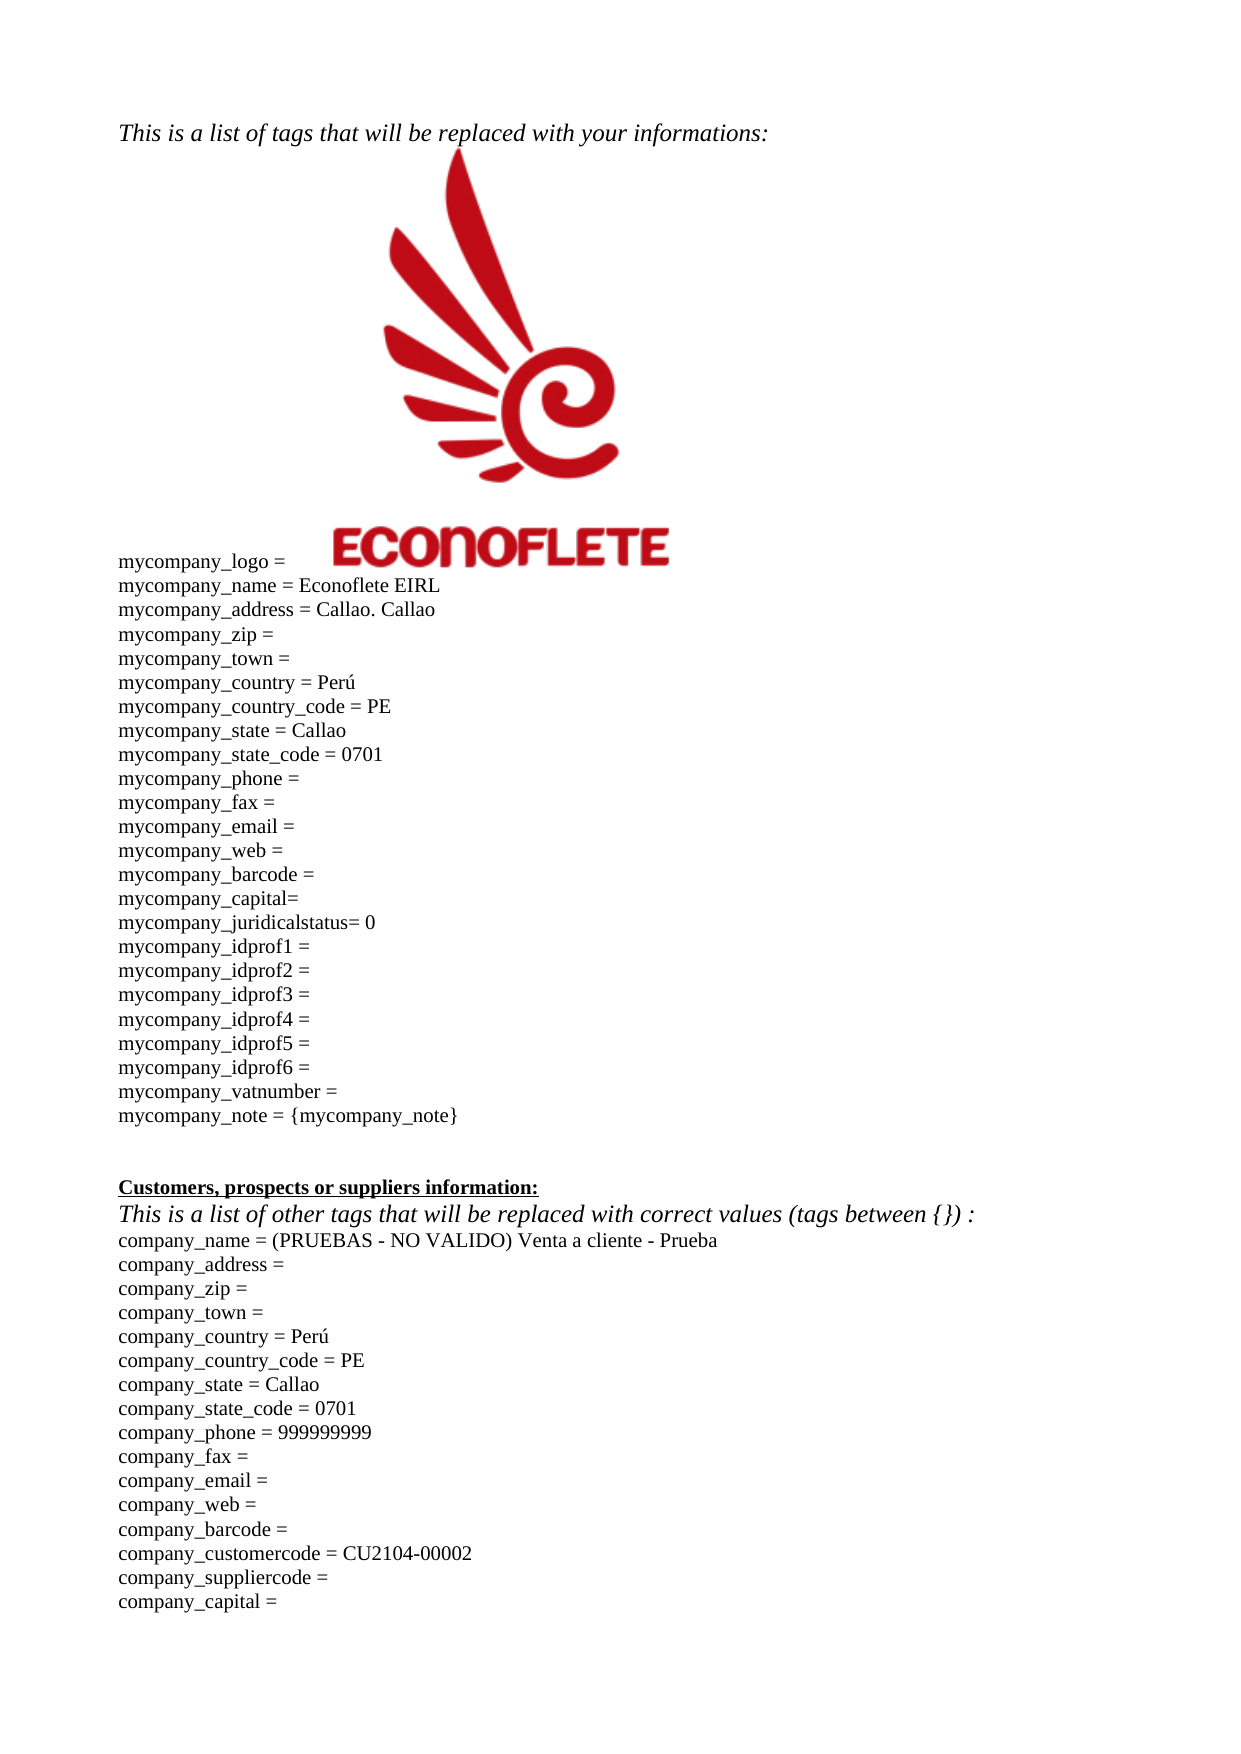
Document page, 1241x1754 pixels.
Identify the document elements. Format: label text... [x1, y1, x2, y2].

text mycompany_address = Callao. Callao [118, 597, 1122, 621]
text mycompany_country = Perú [118, 669, 1122, 694]
text mycompany_barcode = [118, 862, 1122, 886]
text company_capital = [118, 1589, 1122, 1613]
text company_country = Perú [118, 1324, 1122, 1348]
text This is a list of tags that will be replaced with your informations: [118, 118, 1122, 147]
text mycompany_zip = [118, 621, 1122, 646]
text mycompany_vatnumber = [118, 1079, 1122, 1103]
text company_fax = [118, 1444, 1122, 1468]
text company_email = [118, 1468, 1122, 1492]
text mycompany_idprof6 = [118, 1054, 1122, 1079]
text company_phone = 999999999 [118, 1420, 1122, 1444]
text mycompany_fax = [118, 790, 1122, 814]
text This is a list of other tags that will be replaced with correct values (tags between {}) : [118, 1199, 1122, 1228]
text mycompany_web = [118, 838, 1122, 862]
text mycompany_idprof2 = [118, 958, 1122, 982]
text company_zip = [118, 1276, 1122, 1300]
text company_customercode = CU2104-00002 [118, 1541, 1122, 1564]
text company_suppliercode = [118, 1564, 1122, 1589]
text company_state_code = 0701 [118, 1396, 1122, 1420]
text mycompany_state_code = 0701 [118, 742, 1122, 766]
text mycompany_name = Econoflete EIRL [118, 573, 1122, 597]
text company_name = (PRUEBAS - NO VALIDO) Venta a cliente - Prueba [118, 1228, 1122, 1252]
text company_town = [118, 1300, 1122, 1324]
text mycompany_logo = [118, 147, 1122, 573]
text mycompany_idprof5 = [118, 1031, 1122, 1054]
text mycompany_idprof1 = [118, 934, 1122, 958]
text company_state = Callao [118, 1372, 1122, 1396]
text mycompany_idprof4 = [118, 1006, 1122, 1031]
text mycompany_note = {mycompany_note} [118, 1103, 1122, 1127]
text company_barcode = [118, 1516, 1122, 1541]
text company_web = [118, 1492, 1122, 1516]
text mycompany_state = Callao [118, 718, 1122, 742]
text mycompany_idprof3 = [118, 982, 1122, 1006]
text mycompany_phone = [118, 766, 1122, 790]
text Customers, prospects or suppliers information: [118, 1175, 1122, 1199]
text mycompany_town = [118, 646, 1122, 669]
text mycompany_country_code = PE [118, 694, 1122, 718]
text company_address = [118, 1252, 1122, 1276]
text mycompany_capital= [118, 886, 1122, 910]
text company_country_code = PE [118, 1348, 1122, 1372]
text mycompany_email = [118, 814, 1122, 838]
text mycompany_juridicalstatus= 0 [118, 910, 1122, 934]
picture [290, 146, 713, 569]
